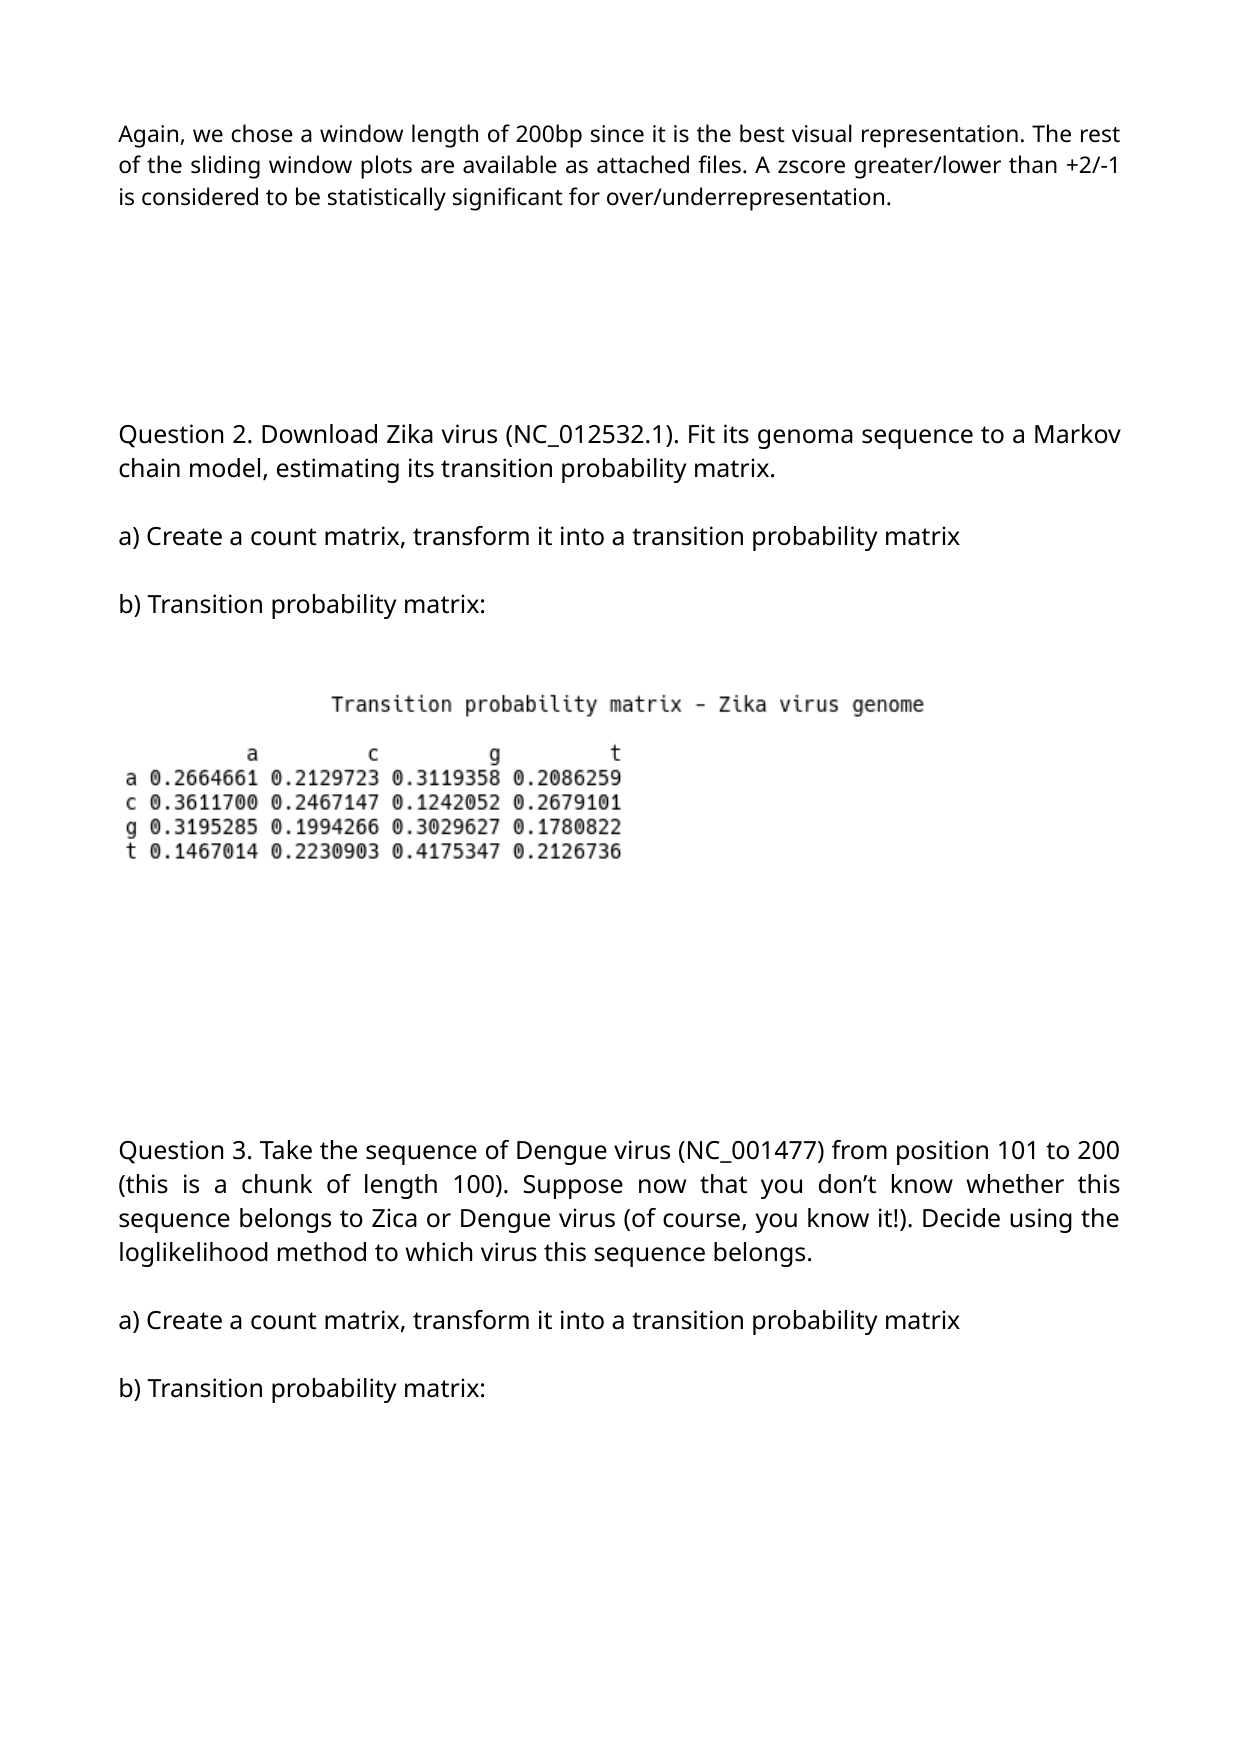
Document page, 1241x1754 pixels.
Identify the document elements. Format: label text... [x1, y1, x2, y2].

text a) Create a count matrix, transform it into a transition probability matrix [118, 1303, 1122, 1337]
text Question 2. Download Zika virus (NC_012532.1). Fit its genoma sequence to a Markov chain model, estimating its transition probability matrix. [118, 416, 1122, 484]
picture [118, 654, 1123, 894]
text Question 3. Take the sequence of Dengue virus (NC_001477) from position 101 to 200 (this is a chunk of length 100). Suppose now that you don’t know whether this sequence belongs to Zica or Dengue virus (of course, you know it!). Decide using the loglikelihood method to which virus this sequence belongs. [118, 1132, 1122, 1268]
text b) Transition probability matrix: [118, 1371, 1122, 1405]
text a) Create a count matrix, transform it into a transition probability matrix [118, 518, 1122, 552]
text Again, we chose a window length of 200bp since it is the best visual representation. The rest of the sliding window plots are available as attached files. A zscore greater/lower than +2/-1 is considered to be statistically significant for over/underrepresentation. [118, 118, 1122, 212]
text b) Transition probability matrix: [118, 587, 1122, 621]
